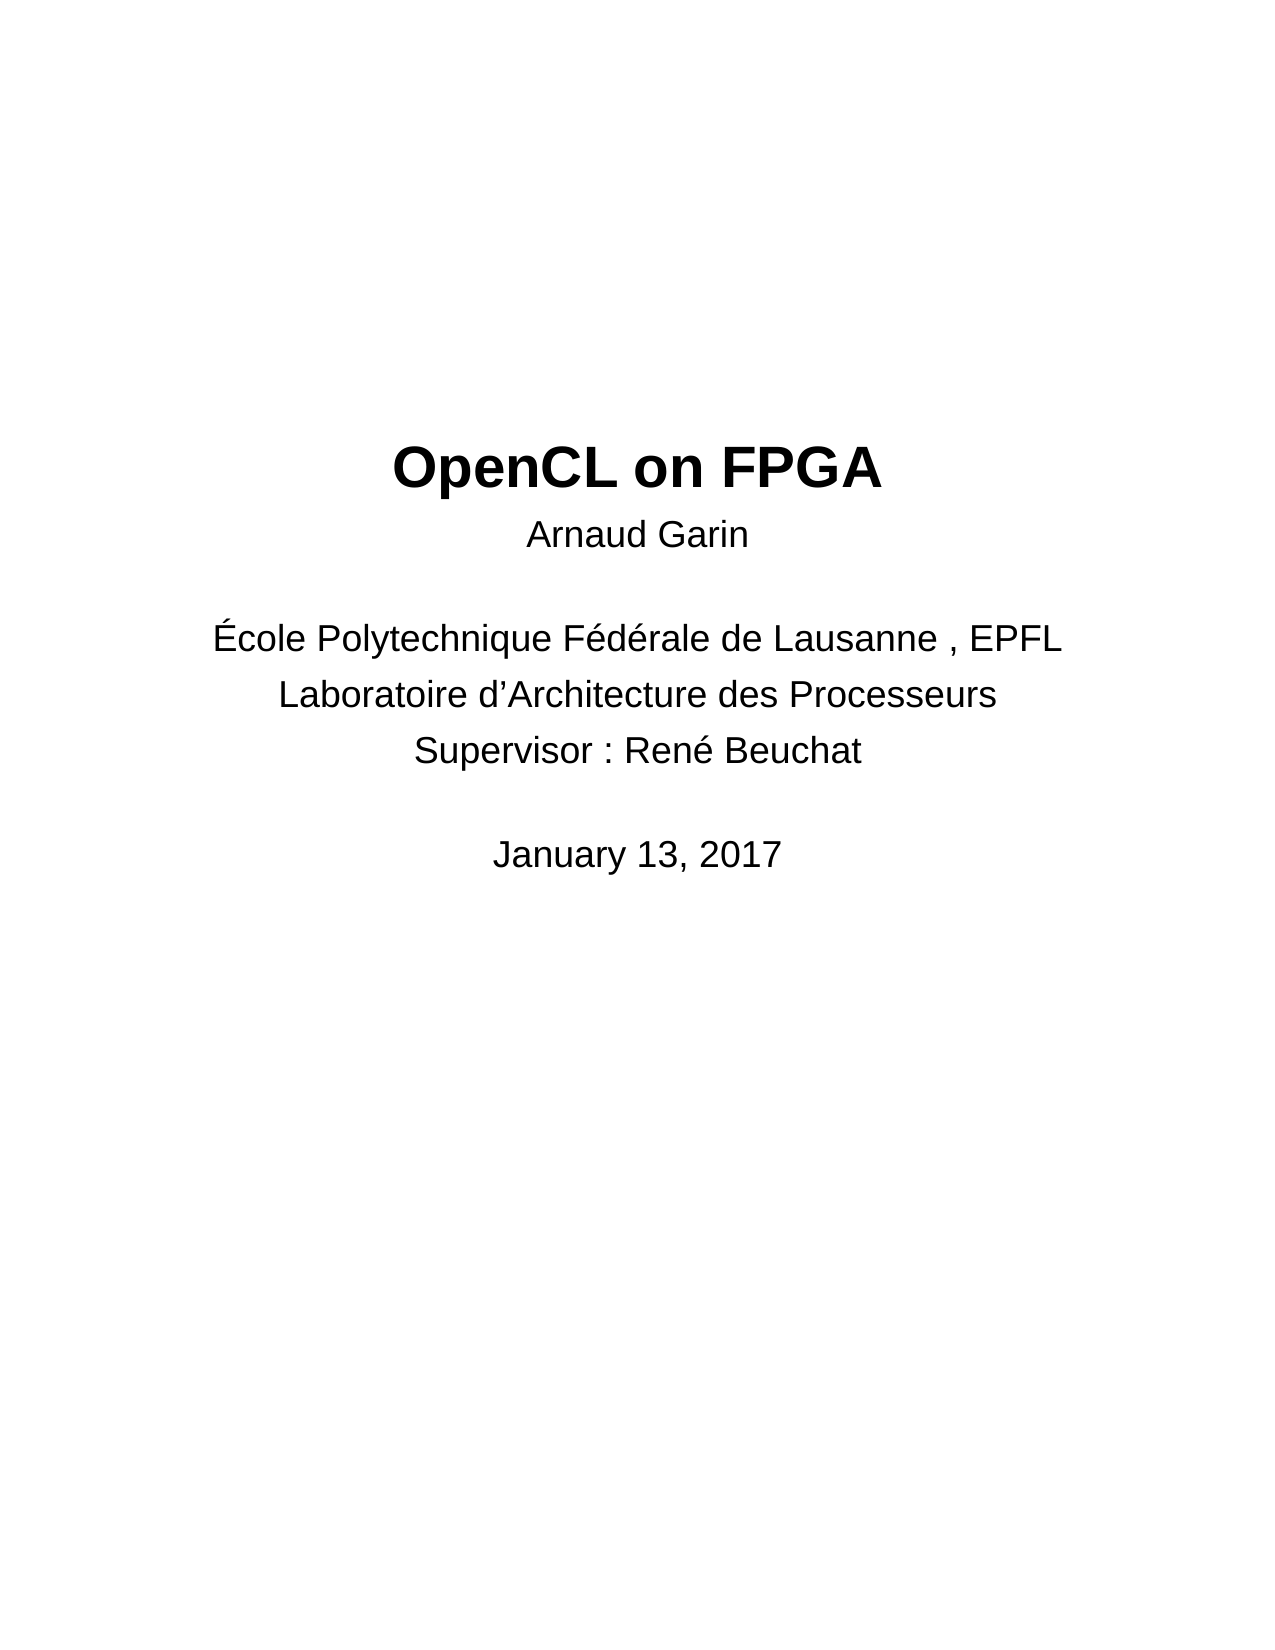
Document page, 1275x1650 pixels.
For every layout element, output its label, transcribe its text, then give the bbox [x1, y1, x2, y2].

subtitle January 13, 2017 [118, 832, 1157, 876]
title OpenCL on FPGA [118, 432, 1157, 499]
subtitle Laboratoire d’Architecture des Processeurs [118, 672, 1157, 715]
subtitle Arnaud Garin [118, 512, 1157, 555]
subtitle Supervisor : René Beuchat [118, 728, 1157, 771]
subtitle École Polytechnique Fédérale de Lausanne , EPFL [118, 617, 1157, 660]
